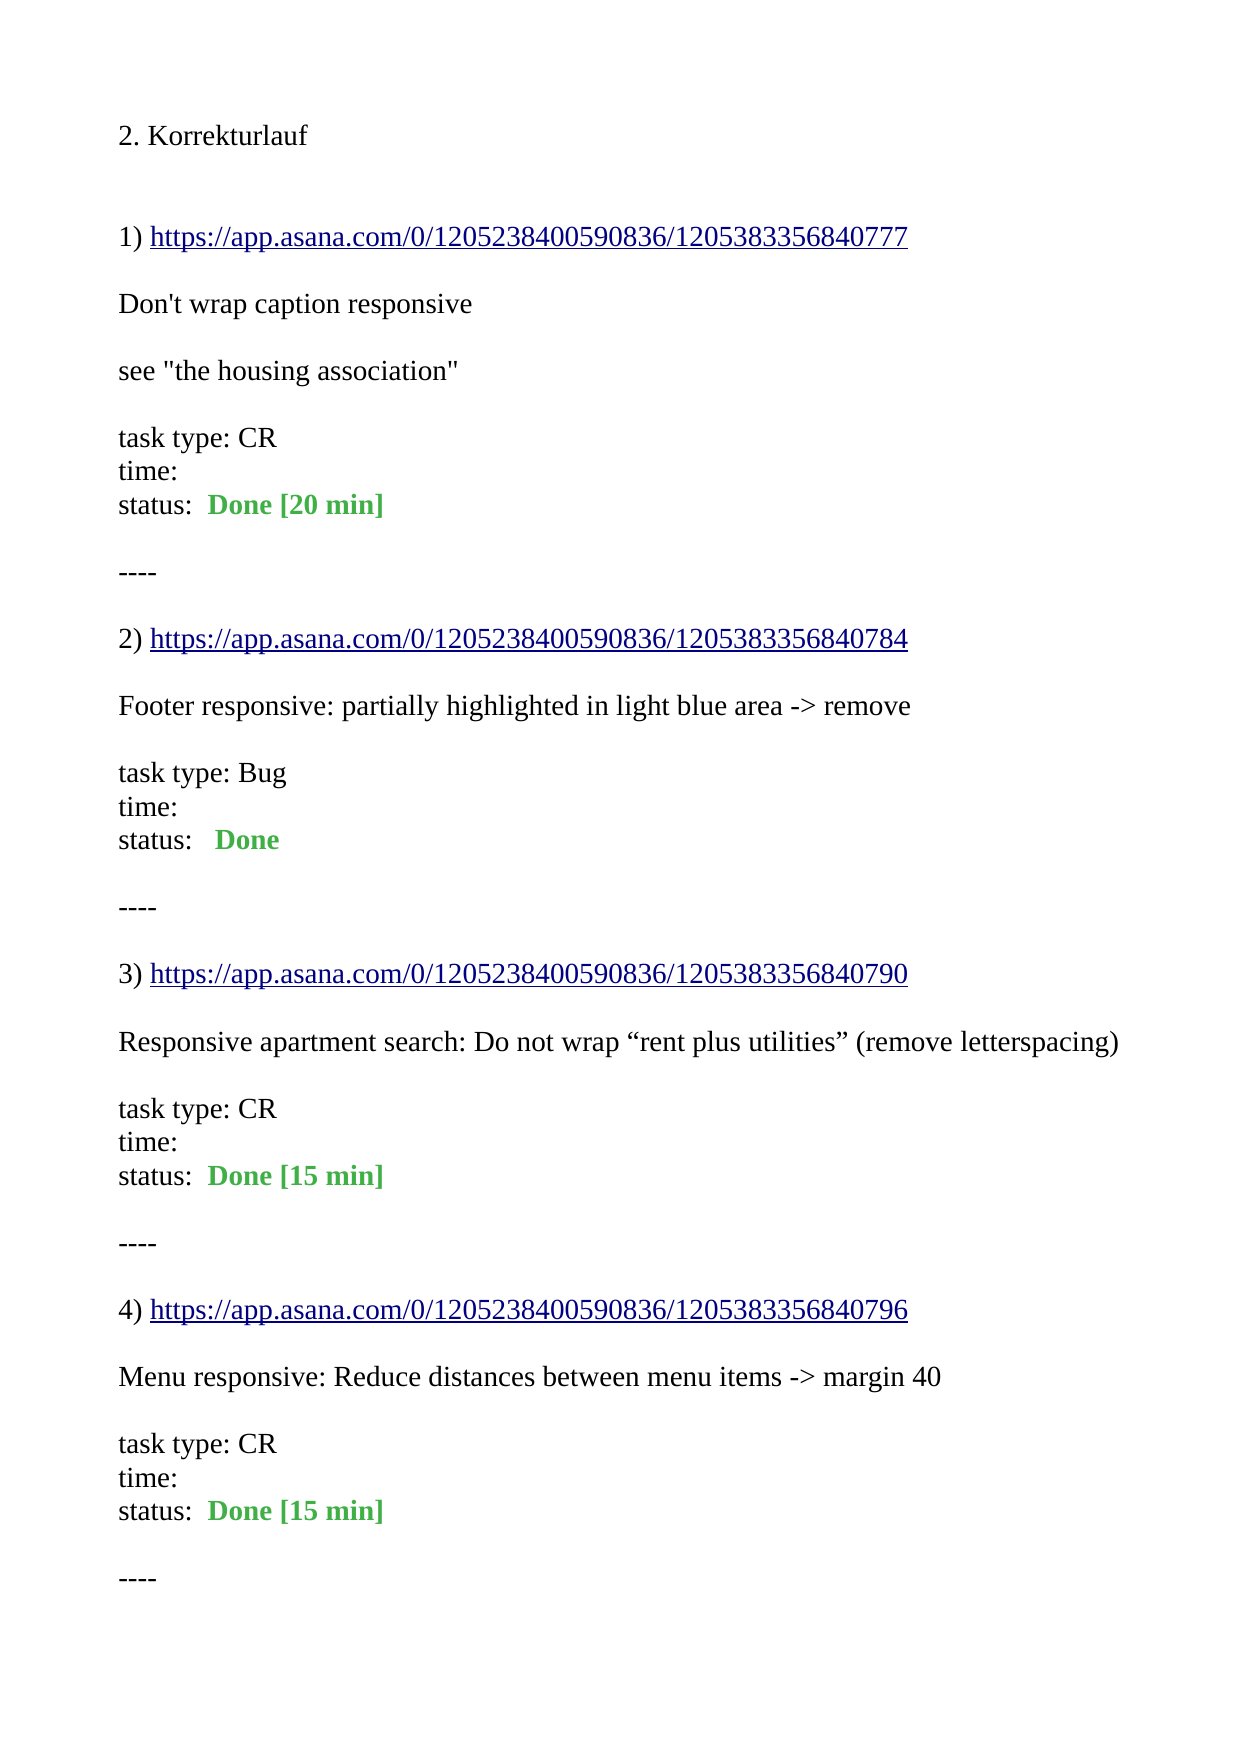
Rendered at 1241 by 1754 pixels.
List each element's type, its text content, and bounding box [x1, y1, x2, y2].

text task type: CR [118, 1426, 1122, 1460]
text Responsive apartment search: Do not wrap “rent plus utilities” (remove letterspacing) [118, 1024, 1122, 1057]
text task type: CR [118, 420, 1122, 453]
text 4) https://app.asana.com/0/1205238400590836/1205383356840796 [118, 1292, 1122, 1326]
text status: Done [15 min] [118, 1493, 1122, 1527]
text status: Done [15 min] [118, 1158, 1122, 1191]
text task type: CR [118, 1091, 1122, 1124]
text Menu responsive: Reduce distances between menu items -> margin 40 [118, 1359, 1122, 1393]
text task type: Bug [118, 755, 1122, 789]
text ---- [118, 554, 1122, 588]
text 2. Korrekturlauf [118, 118, 1122, 152]
text 3) https://app.asana.com/0/1205238400590836/1205383356840790 [118, 957, 1122, 990]
text time: [118, 789, 1122, 822]
text ---- [118, 1225, 1122, 1258]
text time: [118, 1460, 1122, 1493]
text ---- [118, 1560, 1122, 1594]
text Footer responsive: partially highlighted in light blue area -> remove [118, 688, 1122, 722]
text time: [118, 1124, 1122, 1158]
text ---- [118, 889, 1122, 923]
text Don't wrap caption responsive [118, 286, 1122, 319]
text 1) https://app.asana.com/0/1205238400590836/1205383356840777 [118, 219, 1122, 252]
text time: [118, 453, 1122, 487]
text status: Done [118, 822, 1122, 856]
text see "the housing association" [118, 353, 1122, 386]
text 2) https://app.asana.com/0/1205238400590836/1205383356840784 [118, 621, 1122, 655]
text status: Done [20 min] [118, 487, 1122, 521]
